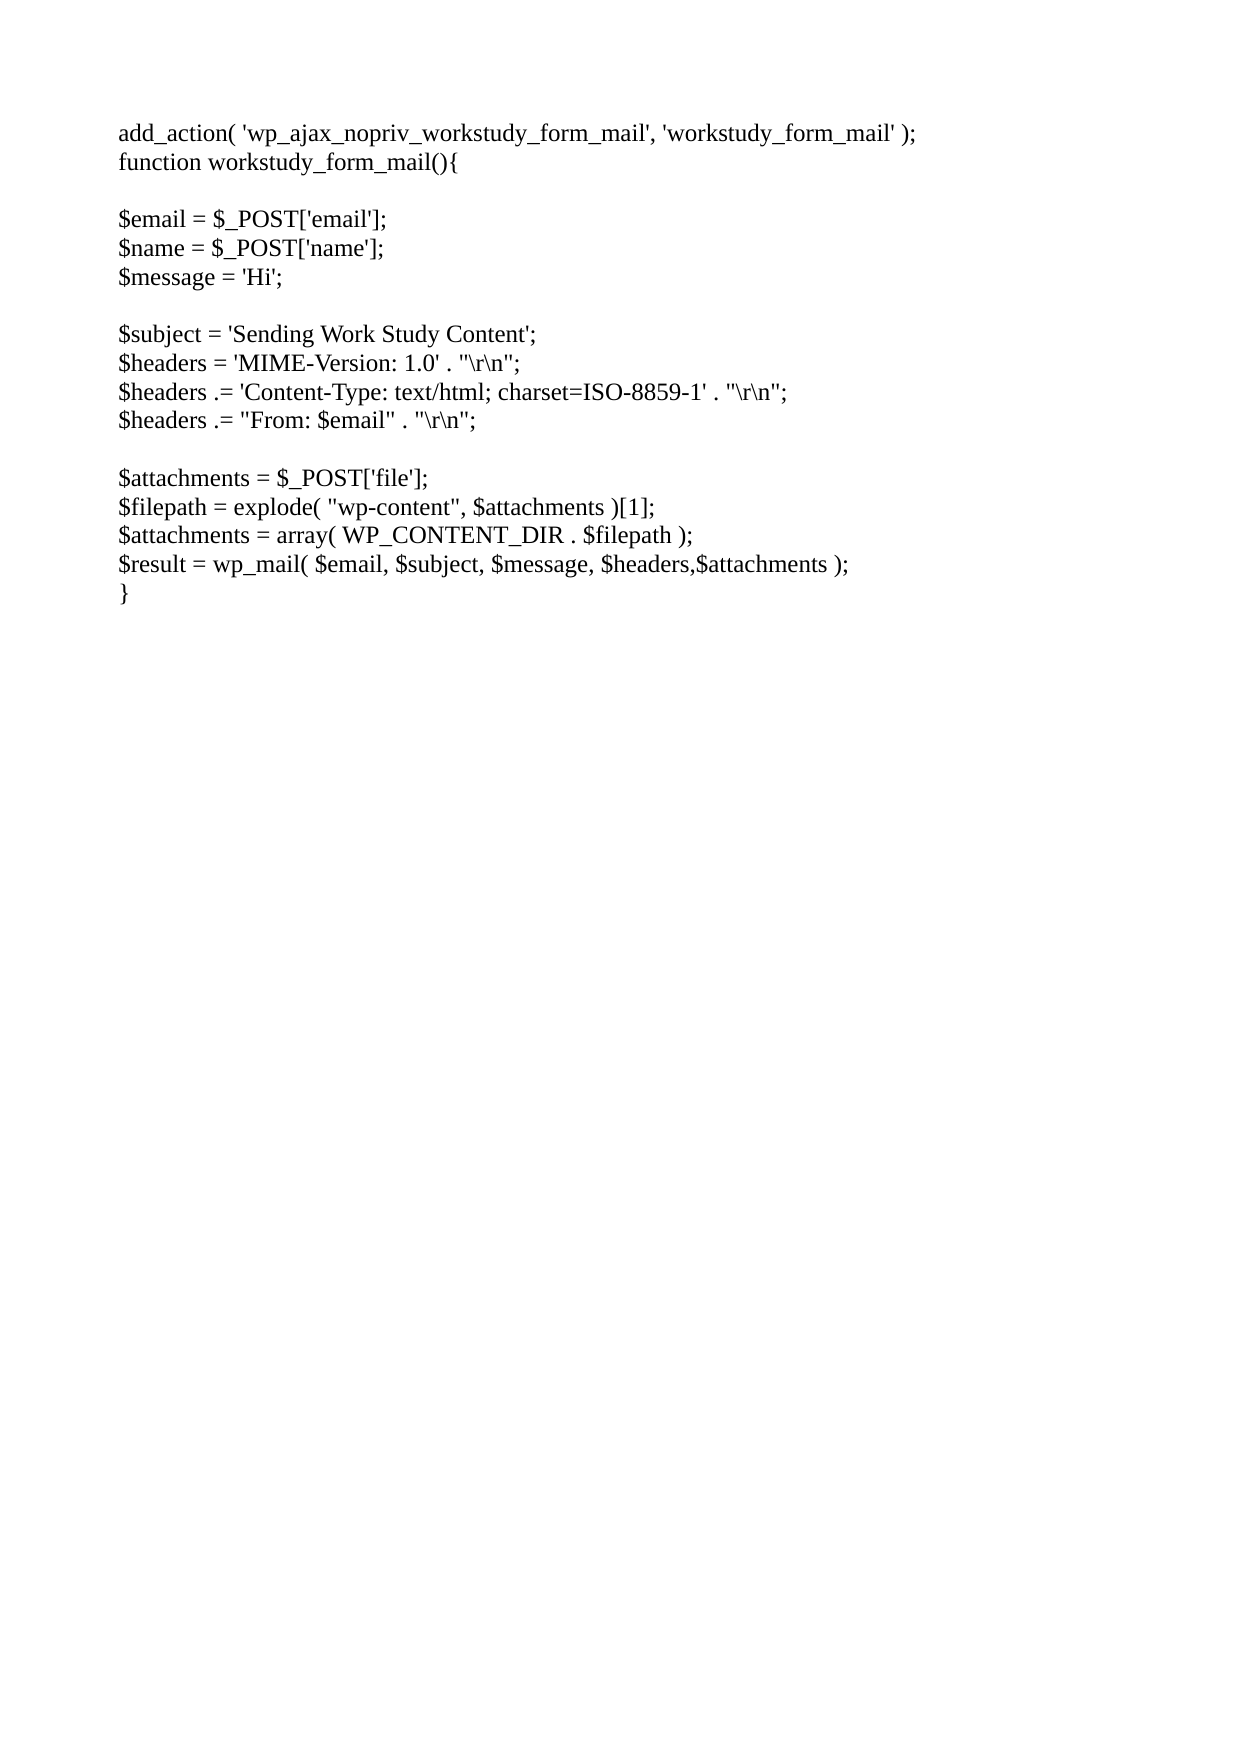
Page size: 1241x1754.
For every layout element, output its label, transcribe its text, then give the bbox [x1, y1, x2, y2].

text $message = 'Hi'; [118, 262, 1122, 291]
text $subject = 'Sending Work Study Content'; [118, 319, 1122, 348]
text $name = $_POST['name']; [118, 233, 1122, 262]
text $email = $_POST['email']; [118, 204, 1122, 233]
text $headers .= 'Content-Type: text/html; charset=ISO-8859-1' . "\r\n"; [118, 377, 1122, 406]
text $filepath = explode( "wp-content", $attachments )[1]; [118, 492, 1122, 521]
text $attachments = $_POST['file']; [118, 463, 1122, 492]
text add_action( 'wp_ajax_nopriv_workstudy_form_mail', 'workstudy_form_mail' ); [118, 118, 1122, 147]
text $headers = 'MIME-Version: 1.0' . "\r\n"; [118, 348, 1122, 377]
text } [118, 578, 1122, 607]
text $result = wp_mail( $email, $subject, $message, $headers,$attachments ); [118, 549, 1122, 578]
text $attachments = array( WP_CONTENT_DIR . $filepath ); [118, 521, 1122, 549]
text $headers .= "From: $email" . "\r\n"; [118, 406, 1122, 434]
text function workstudy_form_mail(){ [118, 147, 1122, 176]
